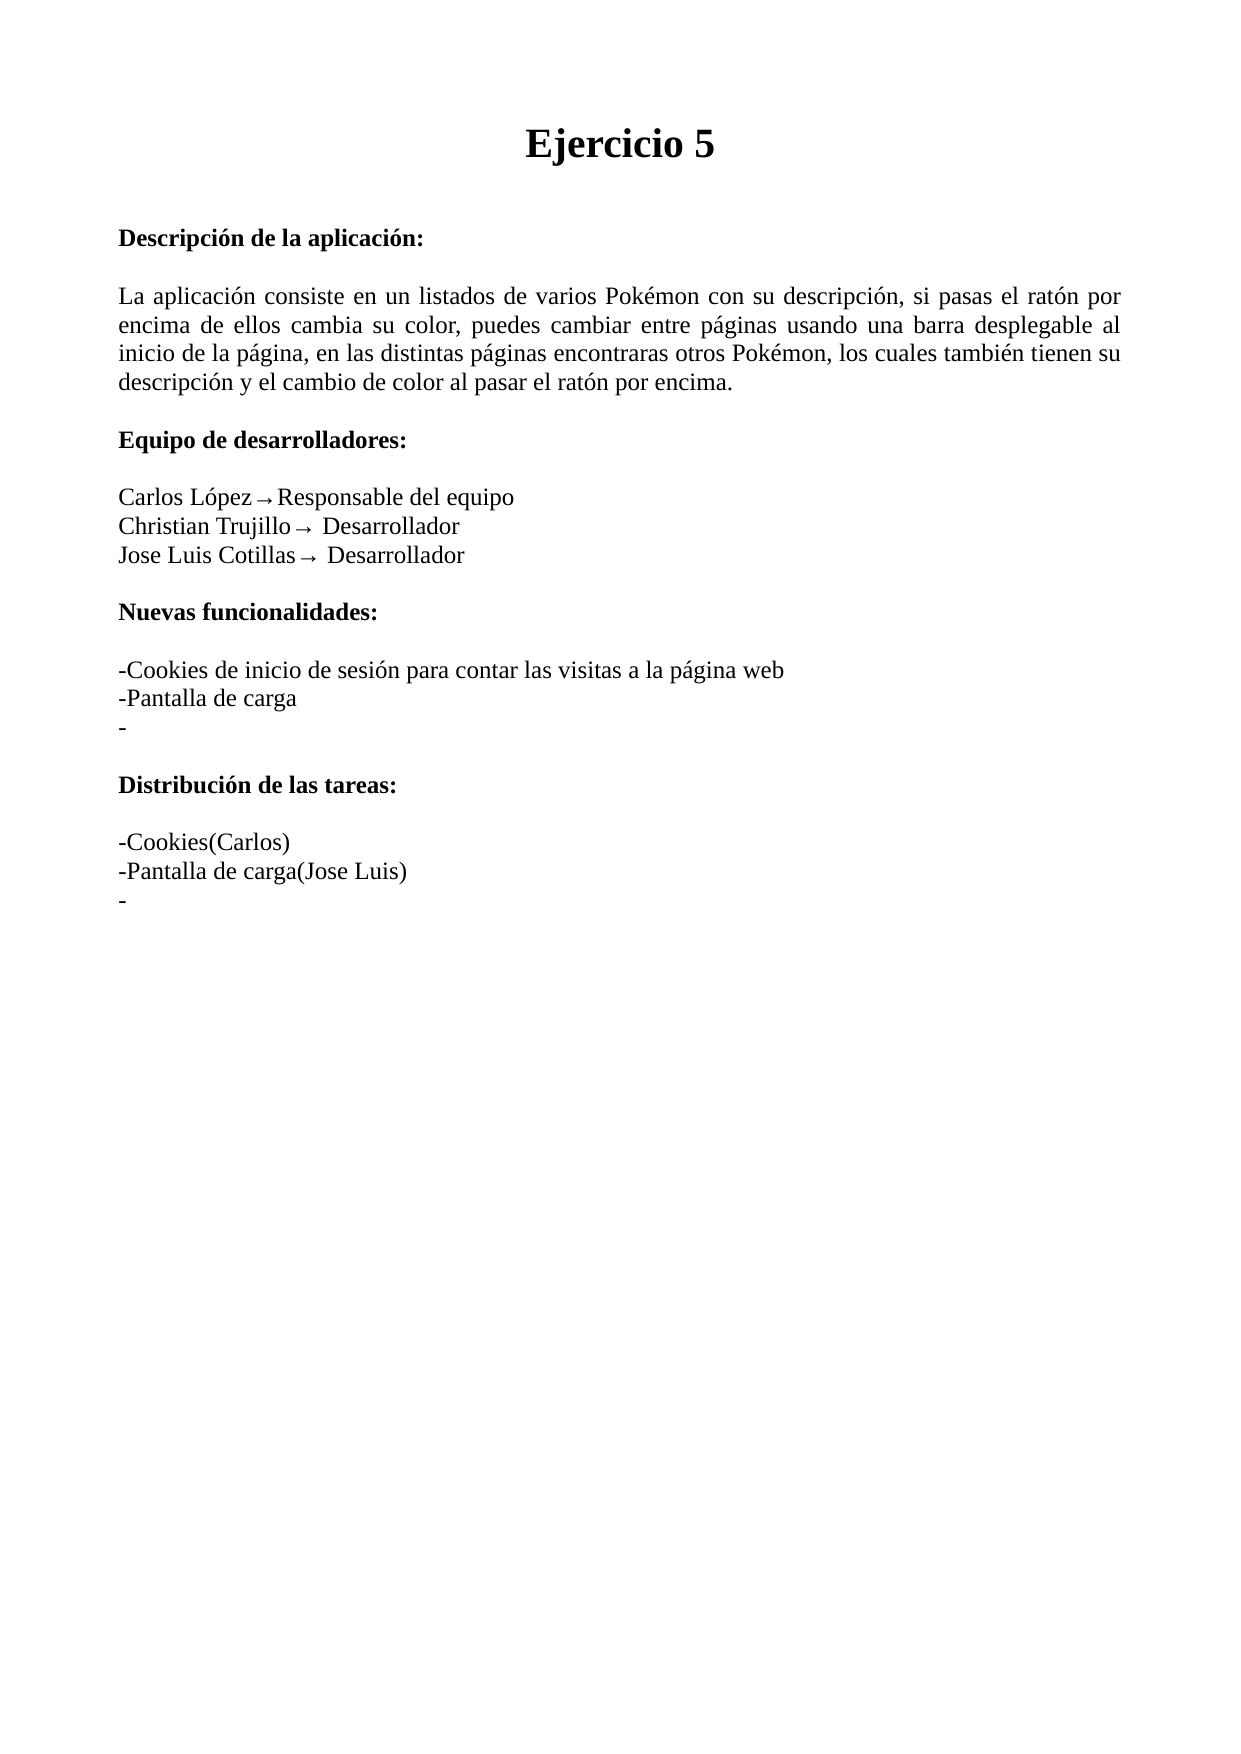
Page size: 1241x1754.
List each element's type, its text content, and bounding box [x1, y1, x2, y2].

text -Pantalla de carga [118, 683, 1122, 712]
text -Pantalla de carga(Jose Luis) [118, 856, 1122, 885]
text Jose Luis Cotillas→ Desarrollador [118, 540, 1122, 568]
text Christian Trujillo→ Desarrollador [118, 511, 1122, 540]
text Carlos López→Responsable del equipo [118, 482, 1122, 511]
text -Cookies de inicio de sesión para contar las visitas a la página web [118, 655, 1122, 683]
text Nuevas funcionalidades: [118, 597, 1122, 626]
text - [118, 712, 1122, 741]
text -Cookies(Carlos) [118, 827, 1122, 856]
text Distribución de las tareas: [118, 770, 1122, 798]
text Equipo de desarrolladores: [118, 425, 1122, 453]
text Ejercicio 5 [118, 118, 1122, 166]
text La aplicación consiste en un listados de varios Pokémon con su descripción, si pasas el ratón por encima de ellos cambia su color, puedes cambiar entre páginas usando una barra desplegable al inicio de la página, en las distintas páginas encontraras otros Pokémon, los cuales también tienen su descripción y el cambio de color al pasar el ratón por encima. [118, 281, 1122, 396]
text Descripción de la aplicación: [118, 223, 1122, 252]
text - [118, 885, 1122, 913]
